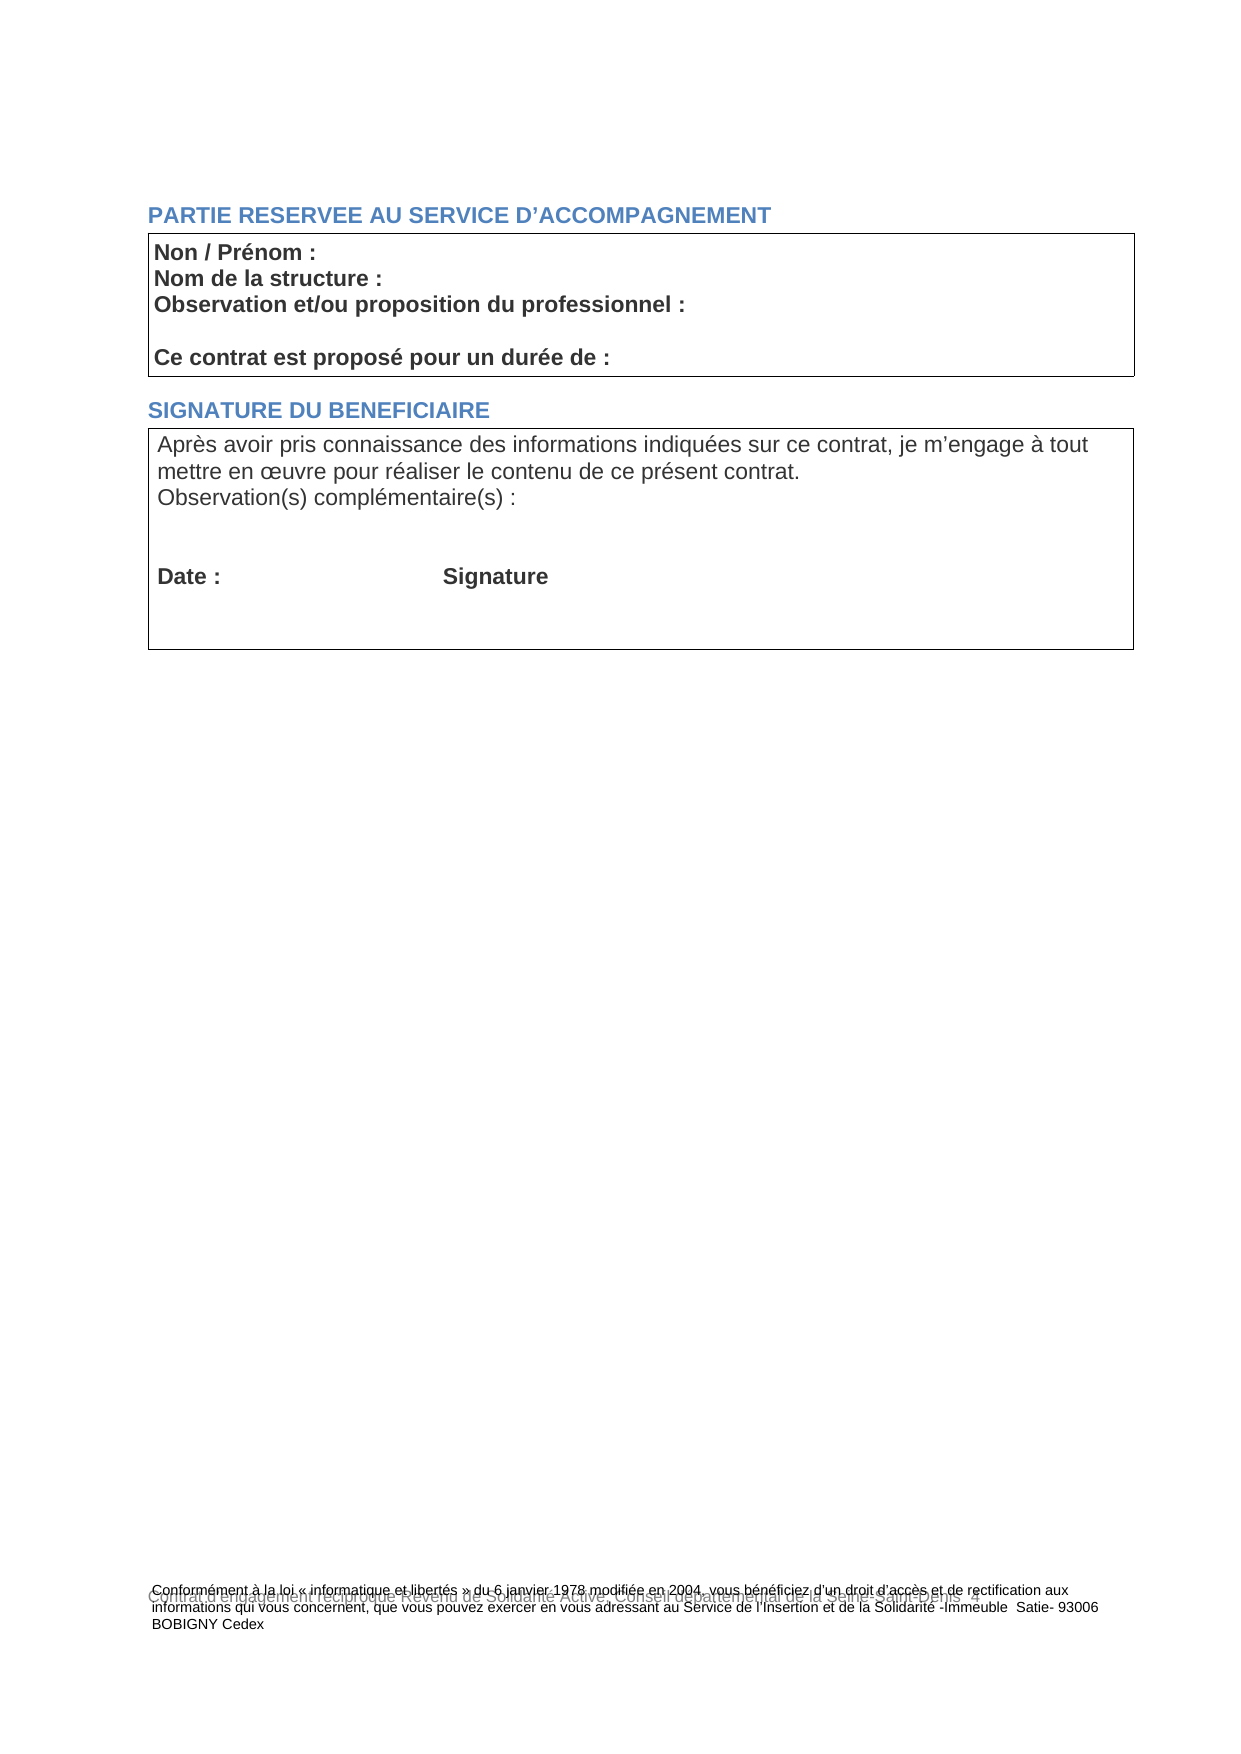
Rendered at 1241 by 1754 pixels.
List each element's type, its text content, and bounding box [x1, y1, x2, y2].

text Date : Signature [149, 560, 1133, 589]
subtitle SIGNATURE DU BENEFICIAIRE [148, 397, 1134, 423]
text Observation(s) complémentaire(s) : [149, 481, 1133, 510]
text Après avoir pris connaissance des informations indiquées sur ce contrat, je m’engage à tout mettre en œuvre pour réaliser le contenu de ce présent contrat. [149, 429, 1133, 481]
table_header Non / Prénom : Nom de la structure : Pour le compte de : Observation et/ou proposition du professionnel : Ce contrat est proposé pour un durée de : [149, 234, 1134, 376]
subtitle PARTIE RESERVEE AU SERVICE D’ACCOMPAGNEMENT [148, 202, 1134, 228]
